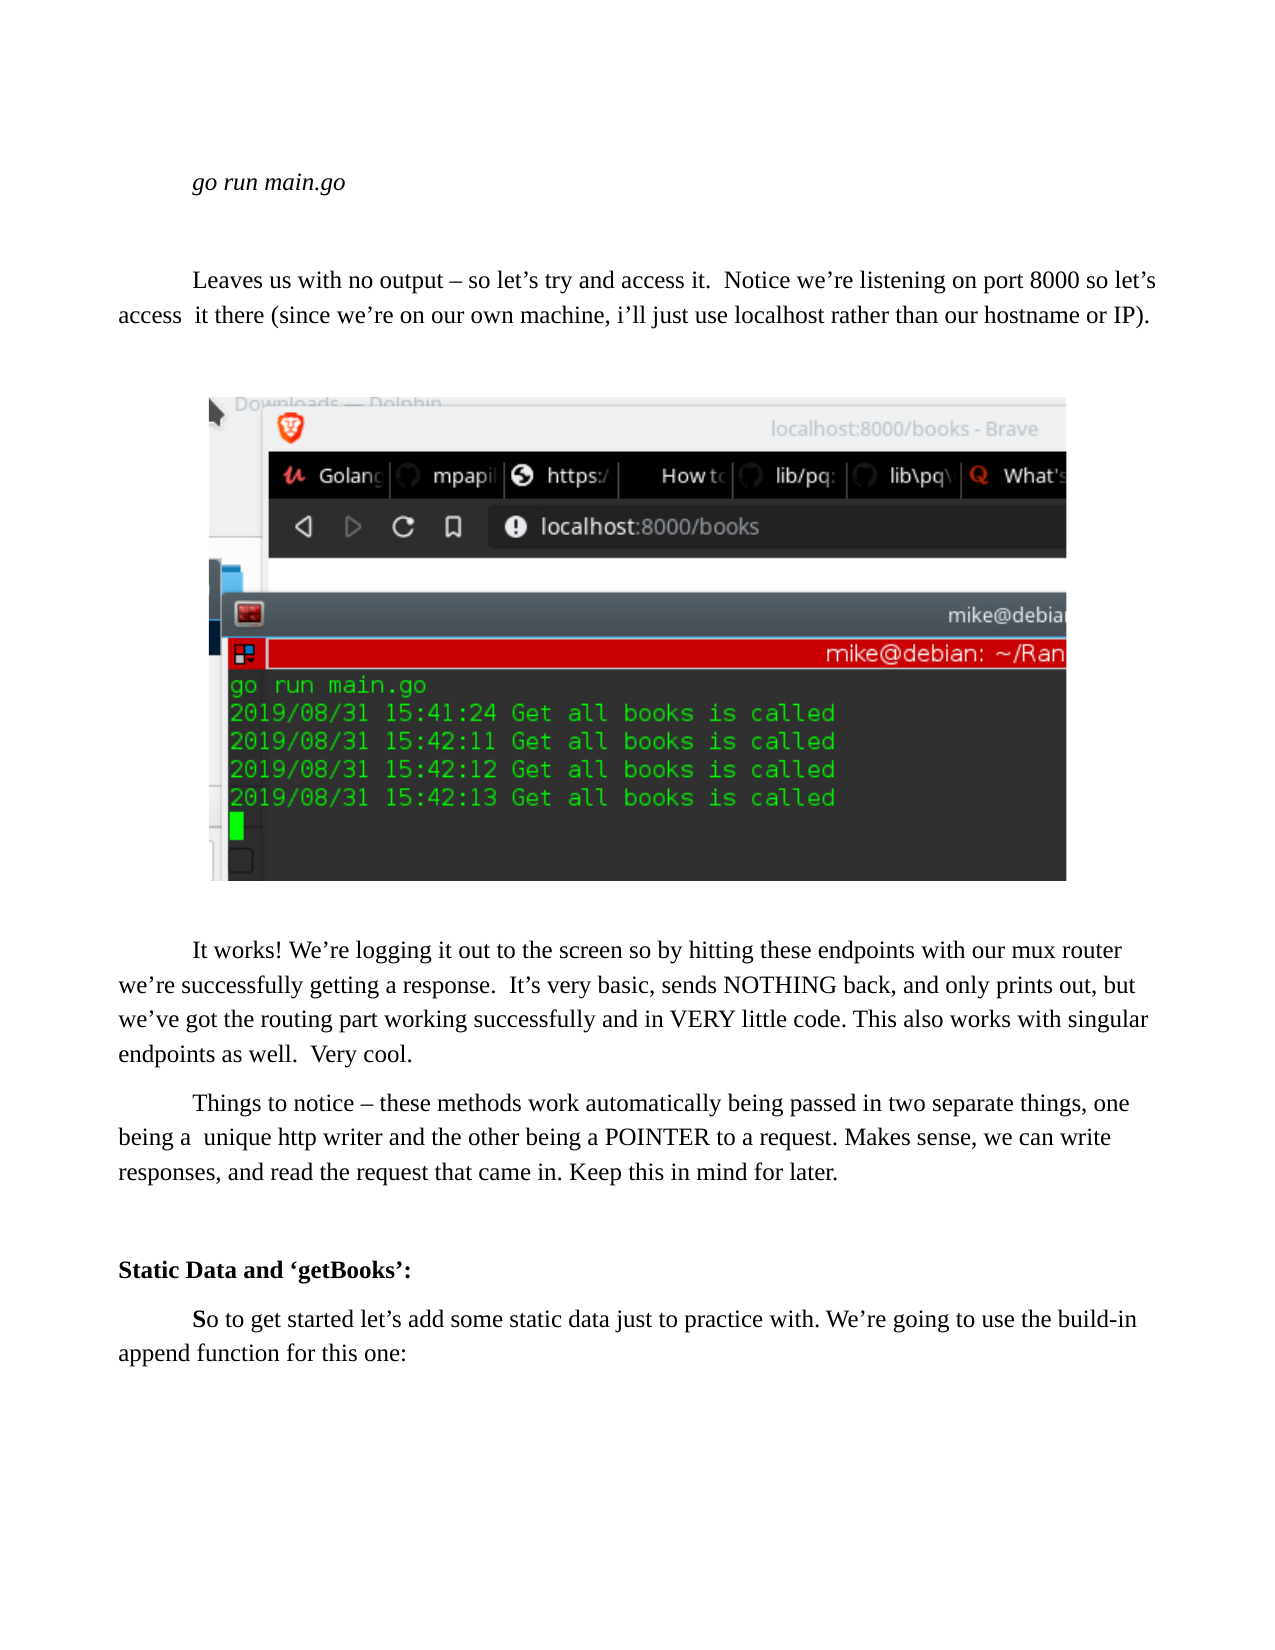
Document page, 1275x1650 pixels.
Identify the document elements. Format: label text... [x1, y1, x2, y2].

text It works! We’re logging it out to the screen so by hitting these endpoints with our mux router we’re successfully getting a response. It’s very basic, sends NOTHING back, and only prints out, but we’ve got the routing part working successfully and in VERY little code. This also works with singular endpoints as well. Very cool. [118, 935, 1157, 1068]
text Leaves us with no output – so let’s try and access it. Notice we’re listening on port 8000 so let’s access it there (since we’re on our own machine, i’ll just use localhost rather than our hostname or IP). [118, 265, 1157, 328]
text Things to notice – these methods work automatically being passed in two separate things, one being a unique http writer and the other being a POINTER to a request. Makes sense, we can write responses, and read the request that came in. Keep this in mind for later. [118, 1088, 1157, 1186]
text So to get started let’s add some static data just to practice with. We’re going to use the build-in append function for this one: [118, 1304, 1157, 1367]
text go run main.go [118, 167, 1157, 196]
picture [208, 397, 1067, 881]
text Static Data and ‘getBooks’: [118, 1255, 1157, 1284]
